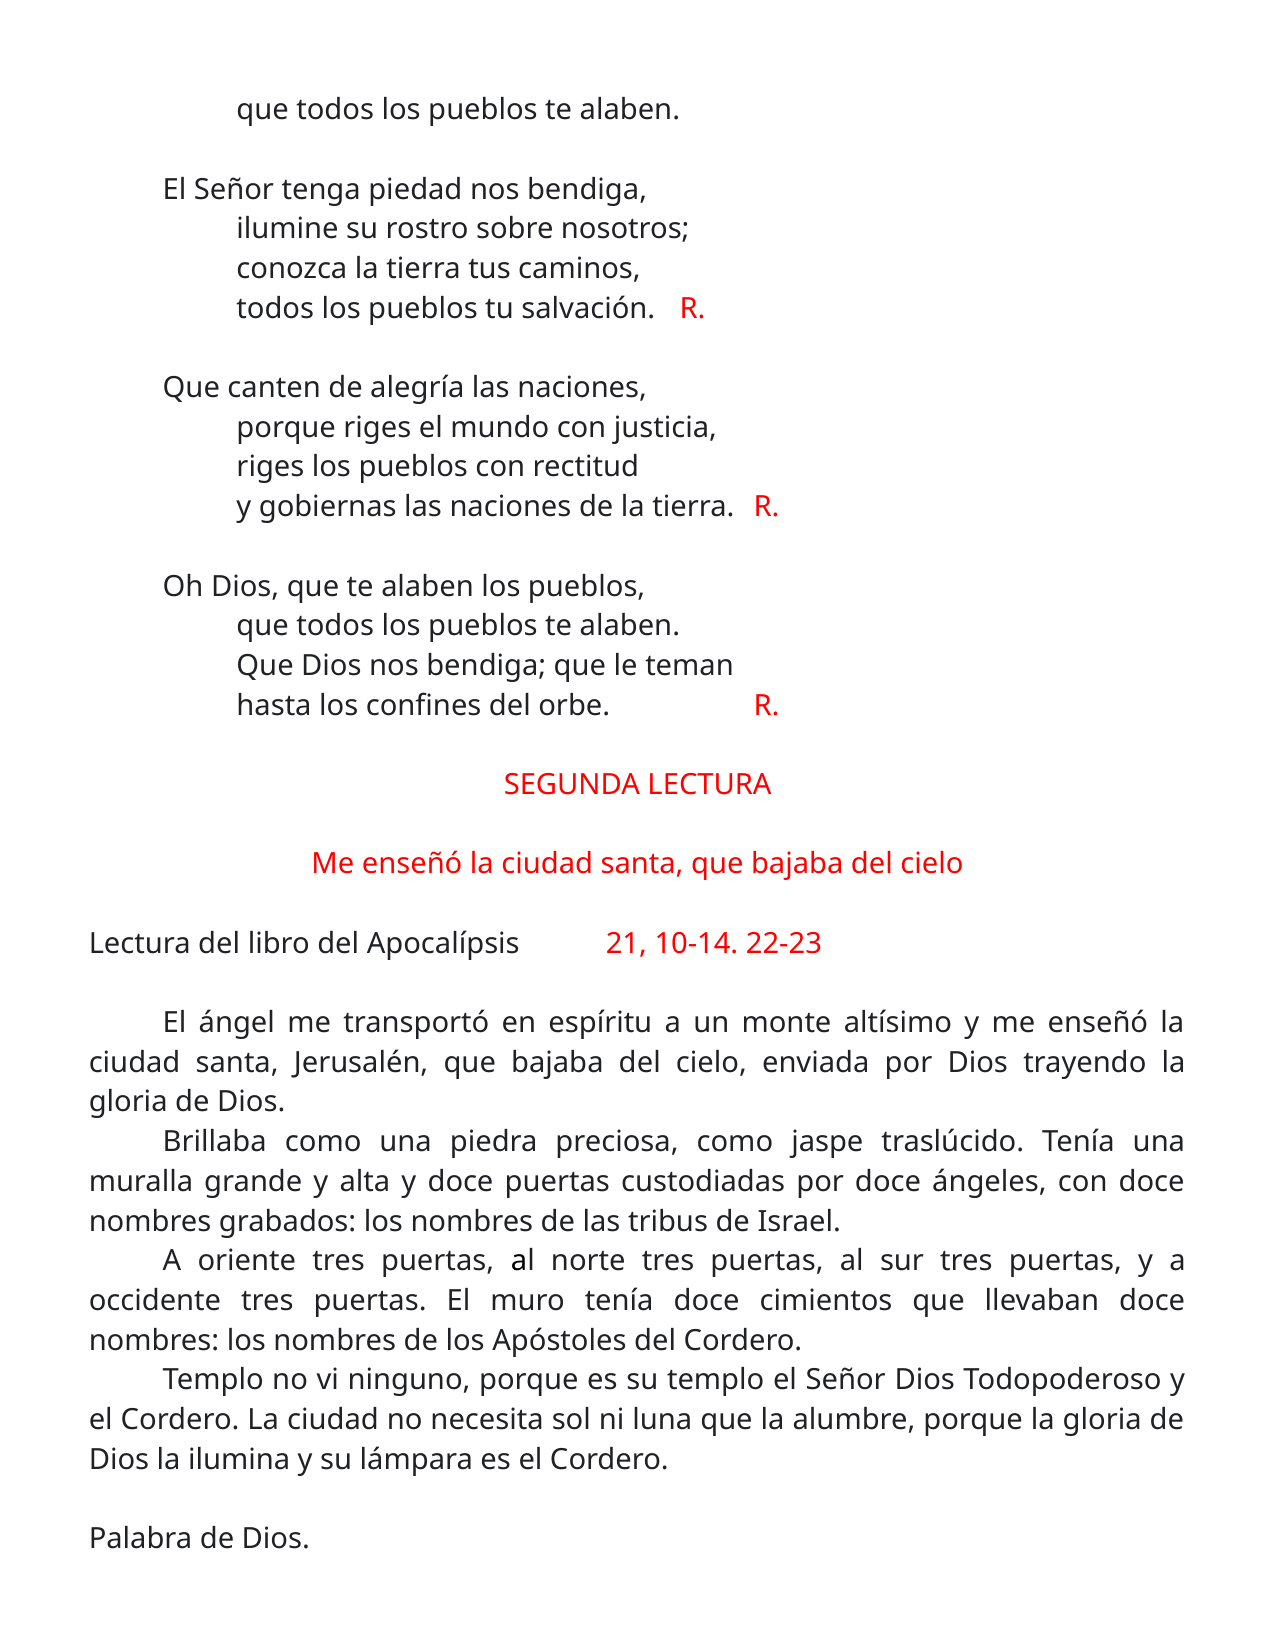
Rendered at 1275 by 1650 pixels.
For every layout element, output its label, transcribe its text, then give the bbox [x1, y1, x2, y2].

text porque riges el mundo con justicia, [88, 406, 1186, 446]
text hasta los confines del orbe. R. [88, 684, 1186, 723]
text ilumine su rostro sobre nosotros; [88, 208, 1186, 247]
text Me enseñó la ciudad santa, que bajaba del cielo [88, 843, 1186, 882]
text todos los pueblos tu salvación. R. [88, 287, 1186, 327]
text Que Dios nos bendiga; que le teman [88, 644, 1186, 684]
text conozca la tierra tus caminos, [88, 247, 1186, 287]
text Templo no vi ninguno, porque es su templo el Señor Dios Todopoderoso y el Cordero. La ciudad no necesita sol ni luna que la alumbre, porque la gloria de Dios la ilumina y su lámpara es el Cordero. [88, 1358, 1186, 1478]
text Que canten de alegría las naciones, [88, 366, 1186, 406]
text riges los pueblos con rectitud [88, 446, 1186, 485]
text A oriente tres puertas, al norte tres puertas, al sur tres puertas, y a occidente tres puertas. El muro tenía doce cimientos que llevaban doce nombres: los nombres de los Apóstoles del Cordero. [88, 1239, 1186, 1358]
text El ángel me transportó en espíritu a un monte altísimo y me enseñó la ciudad santa, Jerusalén, que bajaba del cielo, enviada por Dios trayendo la gloria de Dios. [88, 1001, 1186, 1120]
text Brillaba como una piedra preciosa, como jaspe traslúcido. Tenía una muralla grande y alta y doce puertas custodiadas por doce ángeles, con doce nombres grabados: los nombres de las tribus de Israel. [88, 1120, 1186, 1239]
text que todos los pueblos te alaben. [88, 604, 1186, 644]
text Lectura del libro del Apocalípsis 21, 10-14. 22-23 [88, 922, 1186, 962]
text Oh Dios, que te alaben los pueblos, [88, 565, 1186, 604]
text y gobiernas las naciones de la tierra. R. [88, 485, 1186, 525]
text El Señor tenga piedad nos bendiga, [88, 168, 1186, 208]
text Palabra de Dios. [88, 1517, 1186, 1557]
text que todos los pueblos te alaben. [88, 88, 1186, 128]
text SEGUNDA LECTURA [88, 763, 1186, 803]
